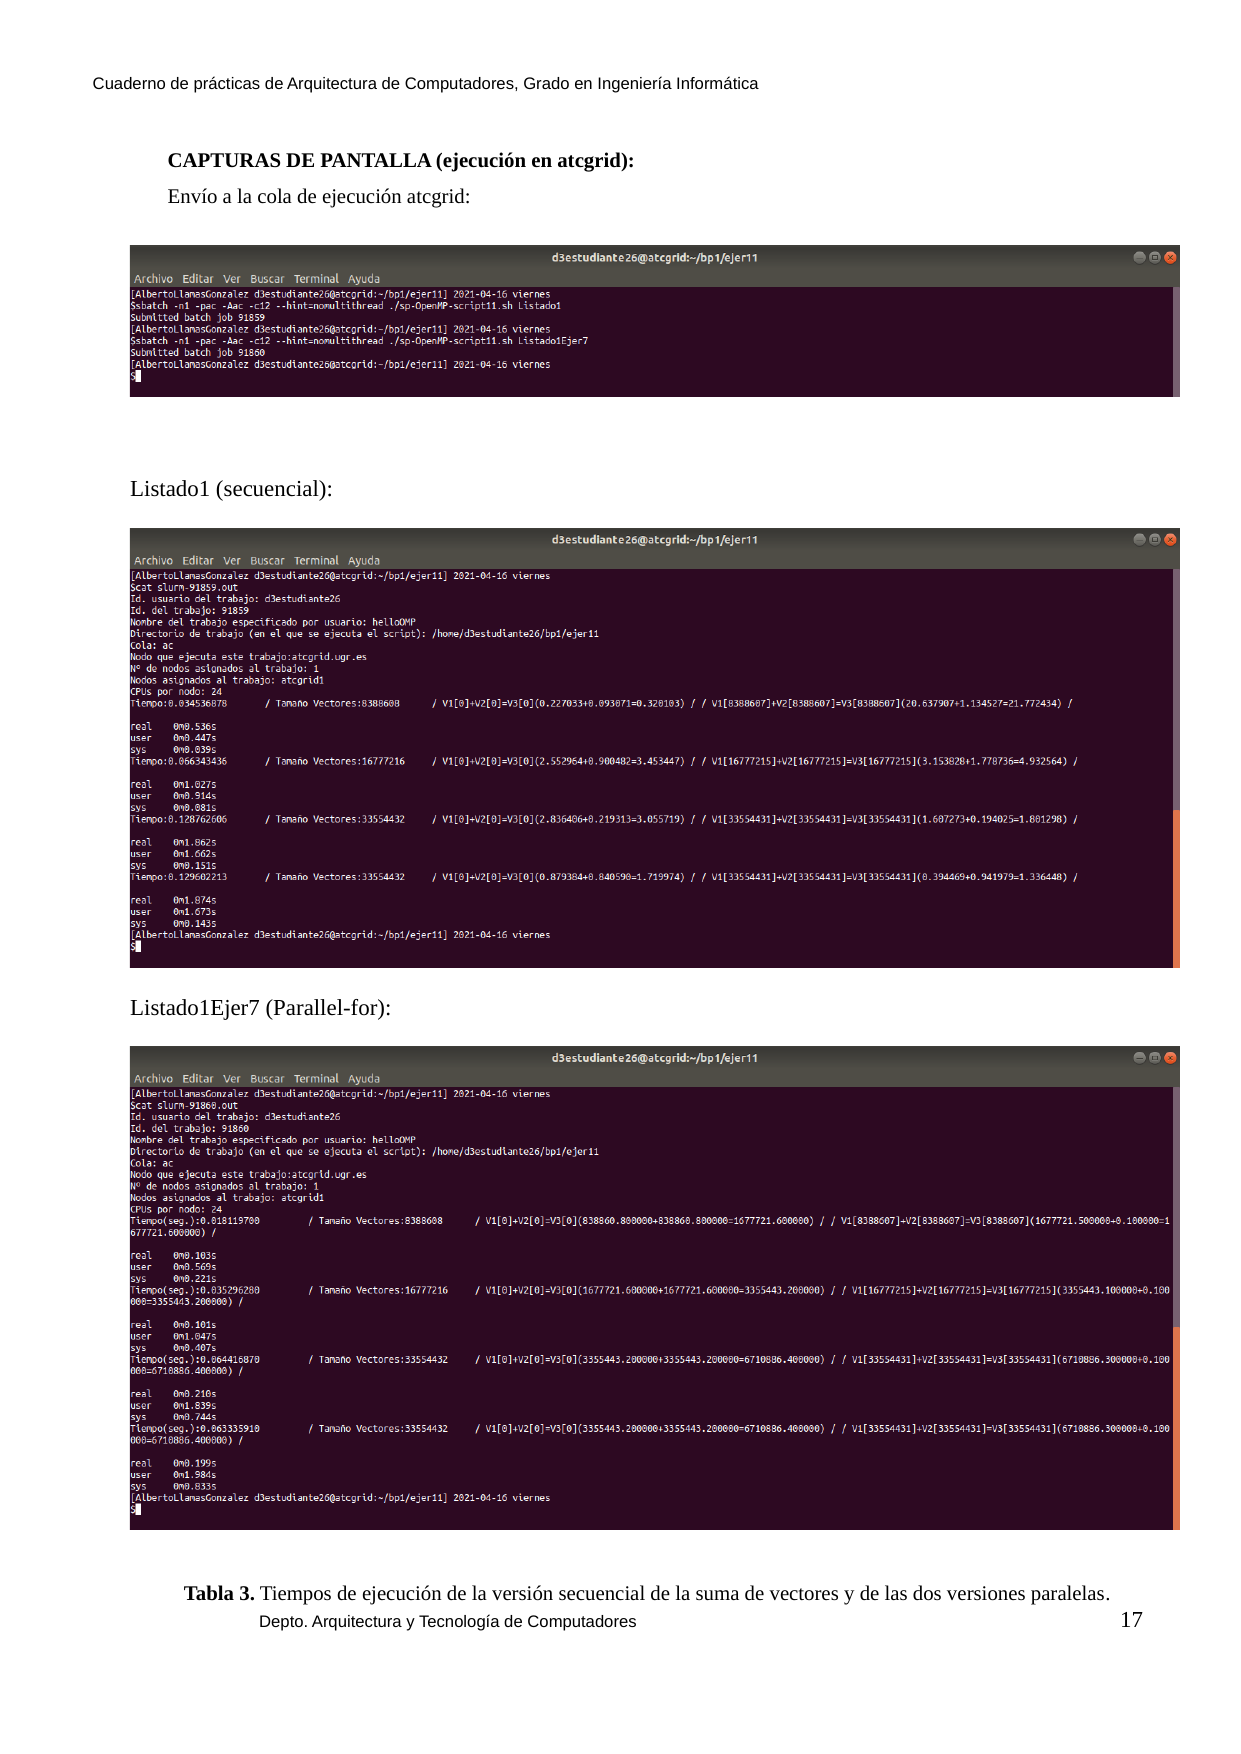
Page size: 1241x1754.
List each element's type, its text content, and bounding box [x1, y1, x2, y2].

text CAPTURAS DE PANTALLA (ejecución en atcgrid): [167, 148, 1143, 172]
text Envío a la cola de ejecución atcgrid: [167, 184, 1143, 208]
text Listado1Ejer7 (Parallel-for): [130, 994, 1143, 1020]
text Listado1 (secuencial): [130, 475, 1143, 502]
table_header Tabla 3. Tiempos de ejecución de la versión secuencial de la suma de vectores y de las dos versiones paralelas. [81, 1556, 1138, 1605]
